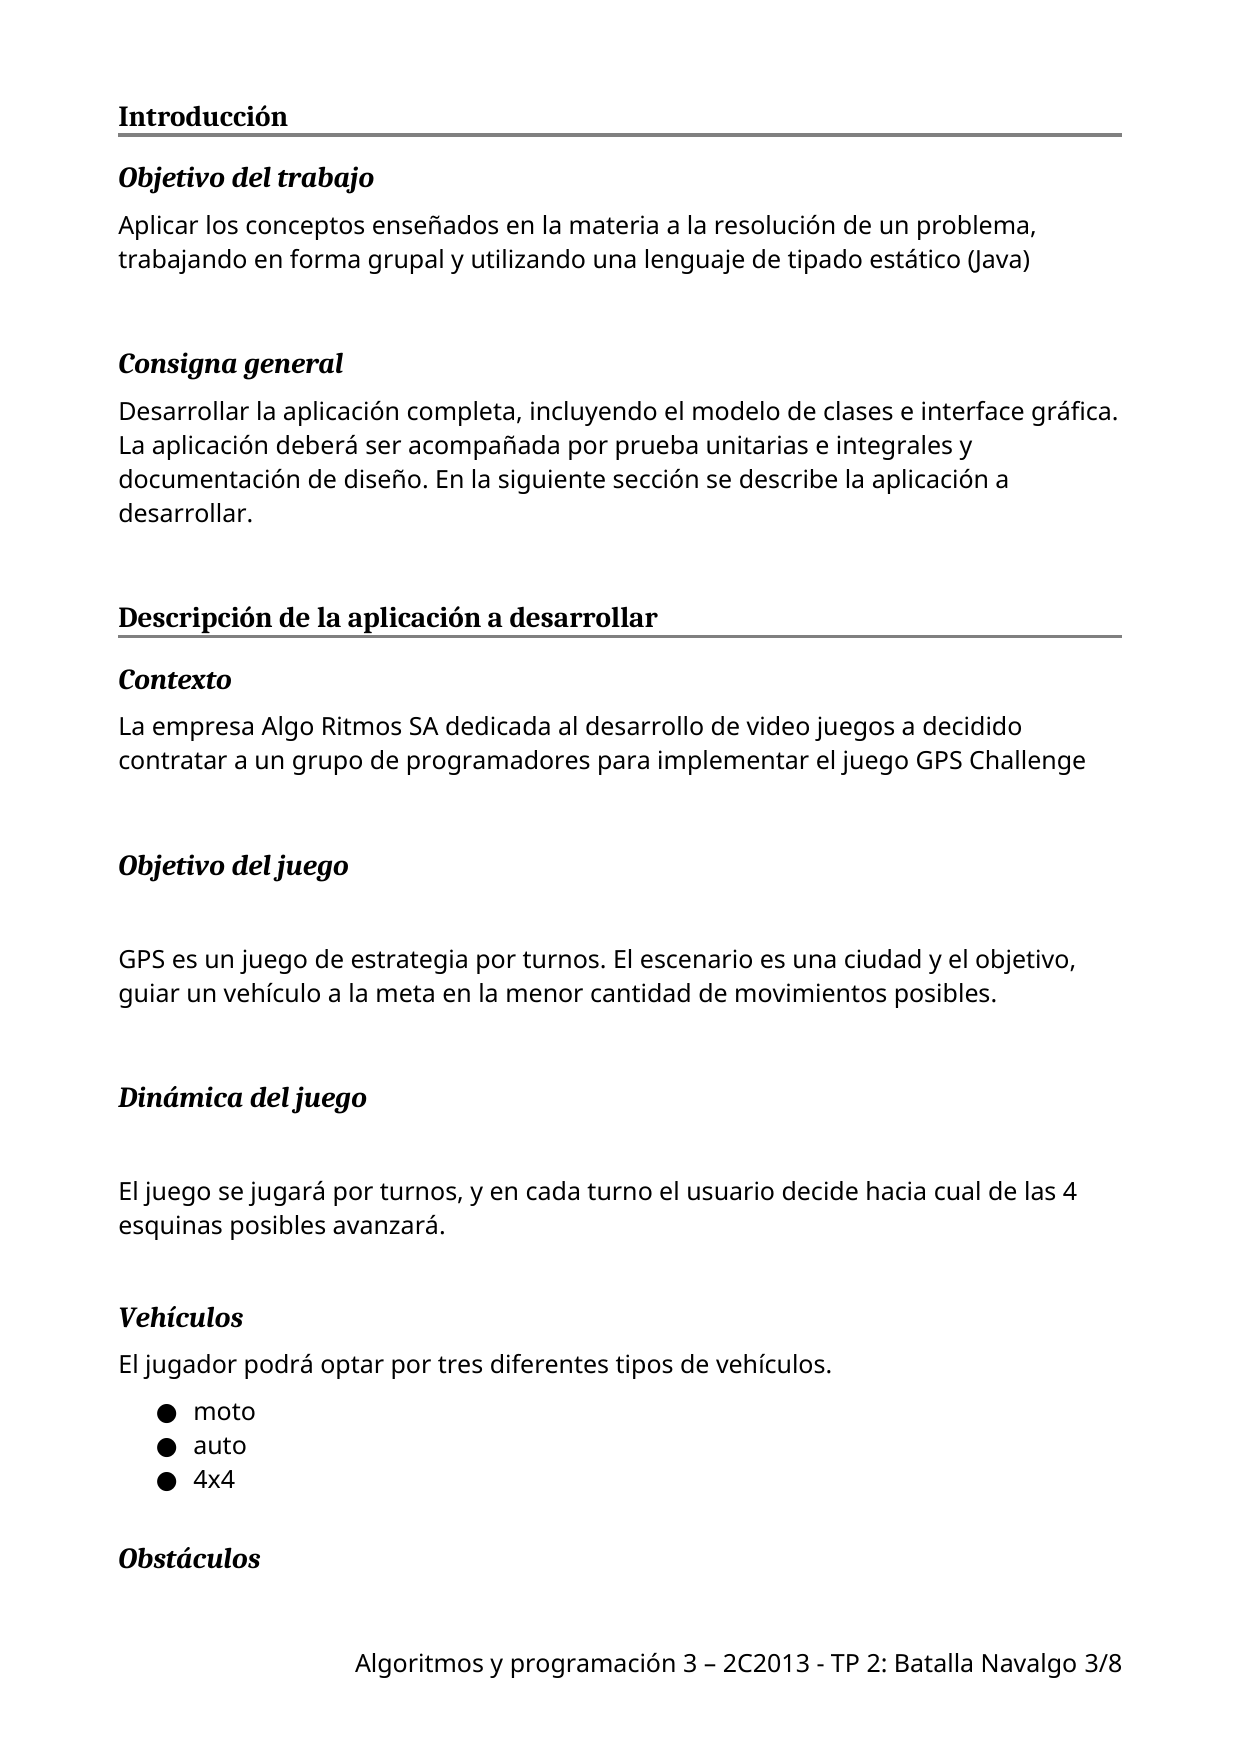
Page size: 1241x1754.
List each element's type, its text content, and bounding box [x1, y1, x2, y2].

list auto [156, 1427, 1122, 1461]
subtitle Dinámica del juego [118, 1081, 1122, 1114]
list moto [156, 1393, 1122, 1427]
subtitle Obstáculos [118, 1542, 1122, 1576]
text El jugador podrá optar por tres diferentes tipos de vehículos. [118, 1347, 1122, 1381]
subtitle Contexto [118, 663, 1122, 696]
subtitle Objetivo del trabajo [118, 162, 1122, 195]
subtitle Objetivo del juego [118, 849, 1122, 882]
text Desarrollar la aplicación completa, incluyendo el modelo de clases e interface gráfica. La aplicación deberá ser acompañada por prueba unitarias e integrales y documentación de diseño. En la siguiente sección se describe la aplicación a desarrollar. [118, 393, 1122, 530]
subtitle Descripción de la aplicación a desarrollar [118, 601, 1122, 635]
text El juego se jugará por turnos, y en cada turno el usuario decide hacia cual de las 4 esquinas posibles avanzará. [118, 1173, 1122, 1242]
subtitle Introducción [118, 100, 1122, 133]
text GPS es un juego de estrategia por turnos. El escenario es una ciudad y el objetivo, guiar un vehículo a la meta en la menor cantidad de movimientos posibles. [118, 941, 1122, 1009]
list 4x4 [156, 1461, 1122, 1496]
subtitle Consigna general [118, 347, 1122, 381]
text La empresa Algo Ritmos SA dedicada al desarrollo de video juegos a decidido contratar a un grupo de programadores para implementar el juego GPS Challenge [118, 709, 1122, 777]
subtitle Vehículos [118, 1301, 1122, 1334]
text Aplicar los conceptos enseñados en la materia a la resolución de un problema, trabajando en forma grupal y utilizando una lenguaje de tipado estático (Java) [118, 208, 1122, 276]
